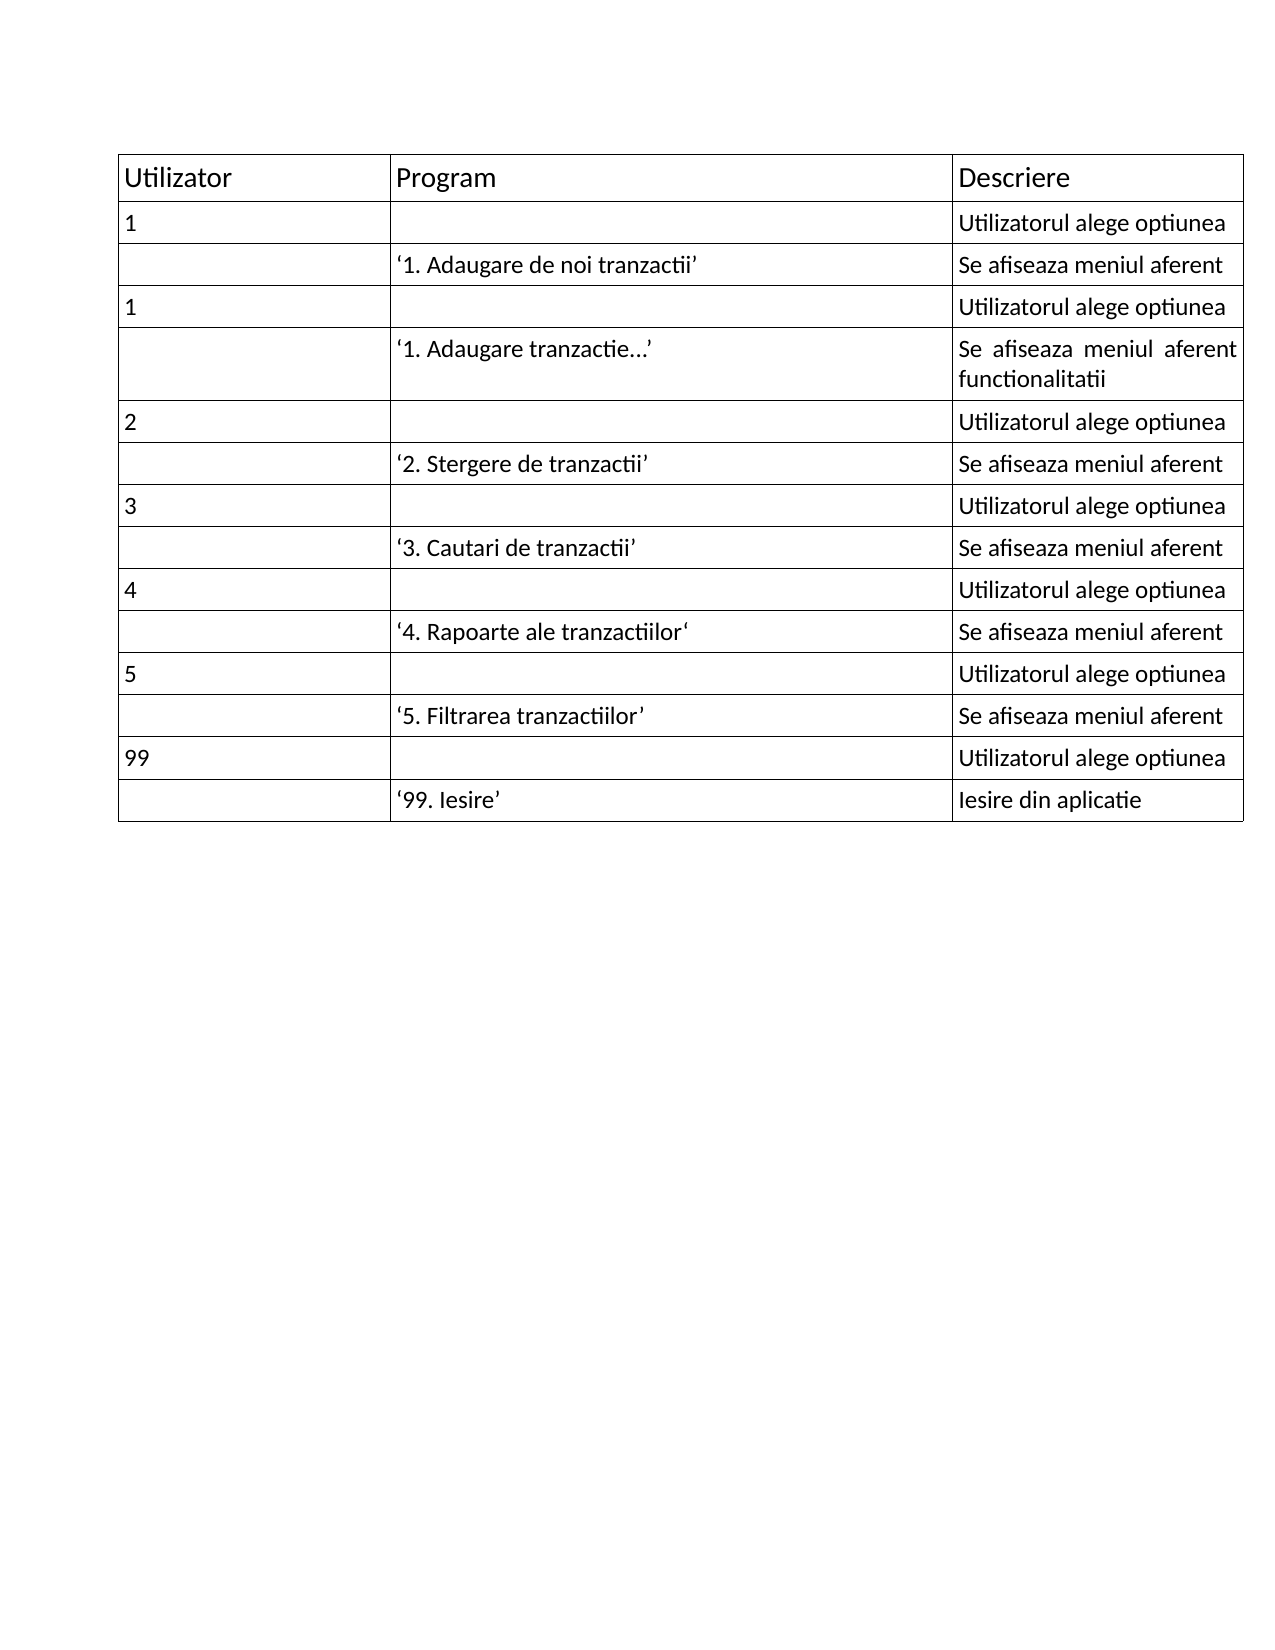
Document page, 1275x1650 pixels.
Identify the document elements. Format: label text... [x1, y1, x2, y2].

table_header Program [391, 155, 952, 201]
table_cell [119, 244, 390, 285]
table_cell ‘1. Adaugare de noi tranzactii’ [391, 244, 952, 285]
table_cell 4 [119, 569, 390, 610]
table_cell [119, 695, 390, 736]
table_cell [119, 611, 390, 652]
table_cell Se afiseaza meniul aferent [953, 611, 1243, 652]
table_cell 2 [119, 401, 390, 442]
table_cell 1 [119, 286, 390, 327]
table_cell Se afiseaza meniul aferent [953, 244, 1243, 285]
table_cell Utilizatorul alege optiunea [953, 737, 1243, 778]
table_cell [391, 401, 952, 442]
table_cell Utilizatorul alege optiunea [953, 653, 1243, 694]
table_cell ‘2. Stergere de tranzactii’ [391, 443, 952, 484]
table_cell [391, 202, 952, 243]
table_cell Utilizatorul alege optiunea [953, 401, 1243, 442]
table_cell [391, 569, 952, 610]
table_cell Se afiseaza meniul aferent [953, 527, 1243, 568]
table_cell Utilizatorul alege optiunea [953, 202, 1243, 243]
table_cell Utilizatorul alege optiunea [953, 569, 1243, 610]
table_cell ‘99. Iesire’ [391, 780, 952, 821]
table_cell [391, 653, 952, 694]
table_cell Se afiseaza meniul aferent [953, 695, 1243, 736]
table_header Utilizator [119, 155, 390, 201]
table_cell Iesire din aplicatie [953, 780, 1243, 821]
table_cell [119, 527, 390, 568]
table_cell [391, 485, 952, 526]
table_cell [391, 286, 952, 327]
table_cell [119, 443, 390, 484]
table_cell ‘4. Rapoarte ale tranzactiilor‘ [391, 611, 952, 652]
table_cell 3 [119, 485, 390, 526]
table_cell Utilizatorul alege optiunea [953, 485, 1243, 526]
table_cell ‘3. Cautari de tranzactii’ [391, 527, 952, 568]
table_cell [119, 780, 390, 821]
table_cell Se afiseaza meniul aferent [953, 443, 1243, 484]
table_cell ‘5. Filtrarea tranzactiilor’ [391, 695, 952, 736]
table_cell [119, 328, 390, 400]
table_header Descriere [953, 155, 1243, 201]
table_cell 1 [119, 202, 390, 243]
table_cell Se afiseaza meniul aferent functionalitatii [953, 328, 1243, 400]
table_cell [391, 737, 952, 778]
table_cell Utilizatorul alege optiunea [953, 286, 1243, 327]
table_cell 5 [119, 653, 390, 694]
table_cell 99 [119, 737, 390, 778]
table_cell ‘1. Adaugare tranzactie...’ [391, 328, 952, 400]
